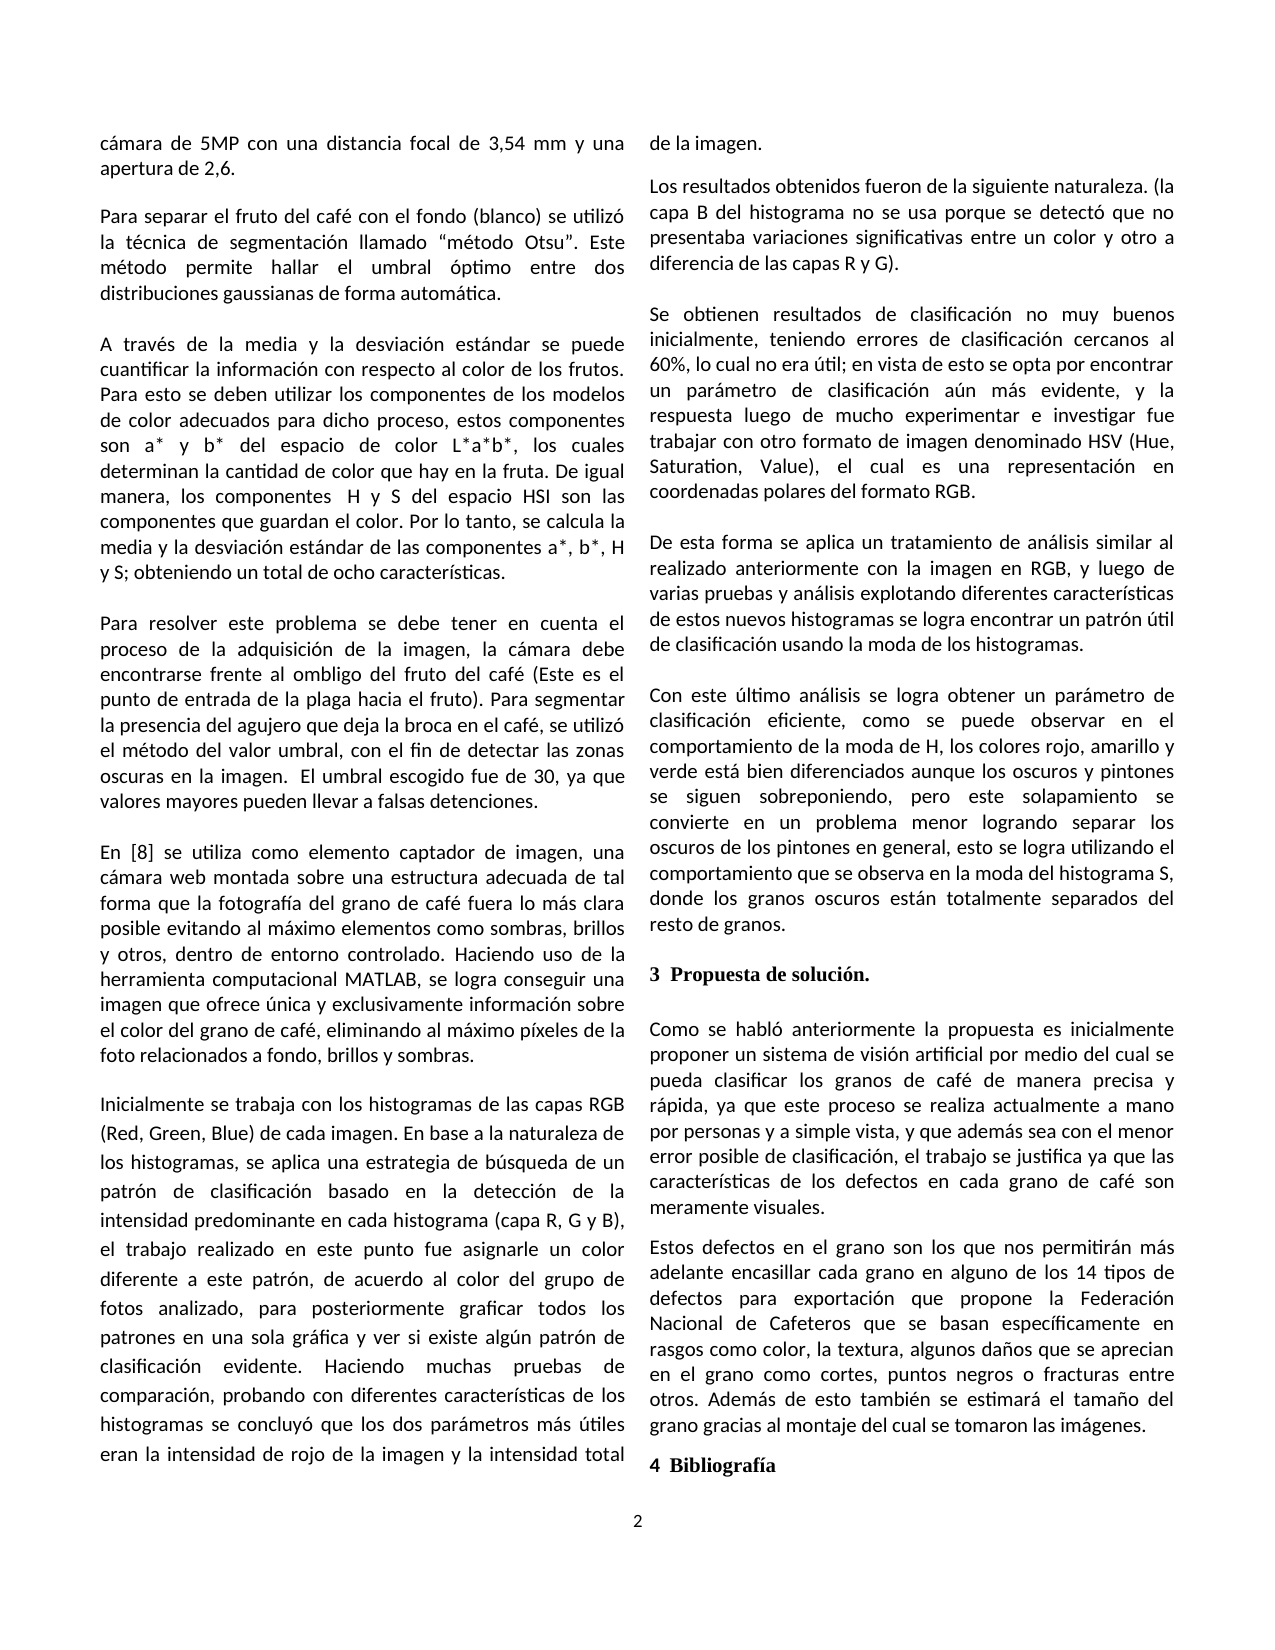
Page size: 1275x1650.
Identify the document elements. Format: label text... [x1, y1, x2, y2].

text Inicialmente se trabaja con los histogramas de las capas RGB (Red, Green, Blue) de cada imagen. En base a la naturaleza de los histogramas, se aplica una estrategia de búsqueda de un patrón de clasificación basado en la detección de la intensidad predominante en cada histograma (capa R, G y B), el trabajo realizado en este punto fue asignarle un color diferente a este patrón, de acuerdo al color del grupo de fotos analizado, para posteriormente graficar todos los patrones en una sola gráfica y ver si existe algún patrón de clasificación evidente. Haciendo muchas pruebas de comparación, probando con diferentes características de los histogramas se concluyó que los dos parámetros más útiles eran la intensidad de rojo de la imagen y la intensidad total [100, 1091, 626, 1466]
text Estos defectos en el grano son los que nos permitirán más adelante encasillar cada grano en alguno de los 14 tipos de defectos para exportación que propone la Federación Nacional de Cafeteros que se basan específicamente en rasgos como color, la textura, algunos daños que se aprecian en el grano como cortes, puntos negros o fracturas entre otros. Además de esto también se estimará el tamaño del grano gracias al montaje del cual se tomaron las imágenes. [649, 1234, 1175, 1437]
text En [8] se utiliza como elemento captador de imagen, una cámara web montada sobre una estructura adecuada de tal forma que la fotografía del grano de café fuera lo más clara posible evitando al máximo elementos como sombras, brillos y otros, dentro de entorno controlado. Haciendo uso de la herramienta computacional MATLAB, se logra conseguir una imagen que ofrece única y exclusivamente información sobre el color del grano de café, eliminando al máximo píxeles de la foto relacionados a fondo, brillos y sombras. [100, 839, 626, 1068]
text 4 Bibliografía [649, 1452, 1175, 1477]
text Como se habló anteriormente la propuesta es inicialmente proponer un sistema de visión artificial por medio del cual se pueda clasificar los granos de café de manera precisa y rápida, ya que este proceso se realiza actualmente a mano por personas y a simple vista, y que además sea con el menor error posible de clasificación, el trabajo se justifica ya que las características de los defectos en cada grano de café son meramente visuales. [649, 1016, 1175, 1219]
subtitle 3 Propuesta de solución. [649, 962, 1175, 986]
text cámara de 5MP con una distancia focal de 3,54 mm y una apertura de 2,6. [100, 130, 626, 181]
text Para resolver este problema se debe tener en cuenta el proceso de la adquisición de la imagen, la cámara debe encontrarse frente al ombligo del fruto del café (Este es el punto de entrada de la plaga hacia el fruto). Para segmentar la presencia del agujero que deja la broca en el café, se utilizó el método del valor umbral, con el fin de detectar las zonas oscuras en la imagen. El umbral escogido fue de 30, ya que valores mayores pueden llevar a falsas detenciones. [100, 610, 626, 814]
text De esta forma se aplica un tratamiento de análisis similar al realizado anteriormente con la imagen en RGB, y luego de varias pruebas y análisis explotando diferentes características de estos nuevos histogramas se logra encontrar un patrón útil de clasificación usando la moda de los histogramas. [649, 529, 1175, 657]
text Los resultados obtenidos fueron de la siguiente naturaleza. (la capa B del histograma no se usa porque se detectó que no presentaba variaciones significativas entre un color y otro a diferencia de las capas R y G). [649, 174, 1175, 275]
text Se obtienen resultados de clasificación no muy buenos inicialmente, teniendo errores de clasificación cercanos al 60%, lo cual no era útil; en vista de esto se opta por encontrar un parámetro de clasificación aún más evidente, y la respuesta luego de mucho experimentar e investigar fue trabajar con otro formato de imagen denominado HSV (Hue, Saturation, Value), el cual es una representación en coordenadas polares del formato RGB. [649, 301, 1175, 504]
text A través de la media y la desviación estándar se puede cuantificar la información con respecto al color de los frutos. Para esto se deben utilizar los componentes de los modelos de color adecuados para dicho proceso, estos componentes son a* y b* del espacio de color L*a*b*, los cuales determinan la cantidad de color que hay en la fruta. De igual manera, los componentes H y S del espacio HSI son las componentes que guardan el color. Por lo tanto, se calcula la media y la desviación estándar de las componentes a*, b*, H y S; obteniendo un total de ocho características. [100, 331, 626, 585]
text de la imagen. [649, 130, 1175, 155]
text Con este último análisis se logra obtener un parámetro de clasificación eficiente, como se puede observar en el comportamiento de la moda de H, los colores rojo, amarillo y verde está bien diferenciados aunque los oscuros y pintones se siguen sobreponiendo, pero este solapamiento se convierte en un problema menor logrando separar los oscuros de los pintones en general, esto se logra utilizando el comportamiento que se observa en la moda del histograma S, donde los granos oscuros están totalmente separados del resto de granos. [649, 682, 1175, 936]
text Para separar el fruto del café con el fondo (blanco) se utilizó la técnica de segmentación llamado “método Otsu”. Este método permite hallar el umbral óptimo entre dos distribuciones gaussianas de forma automática. [100, 204, 626, 305]
